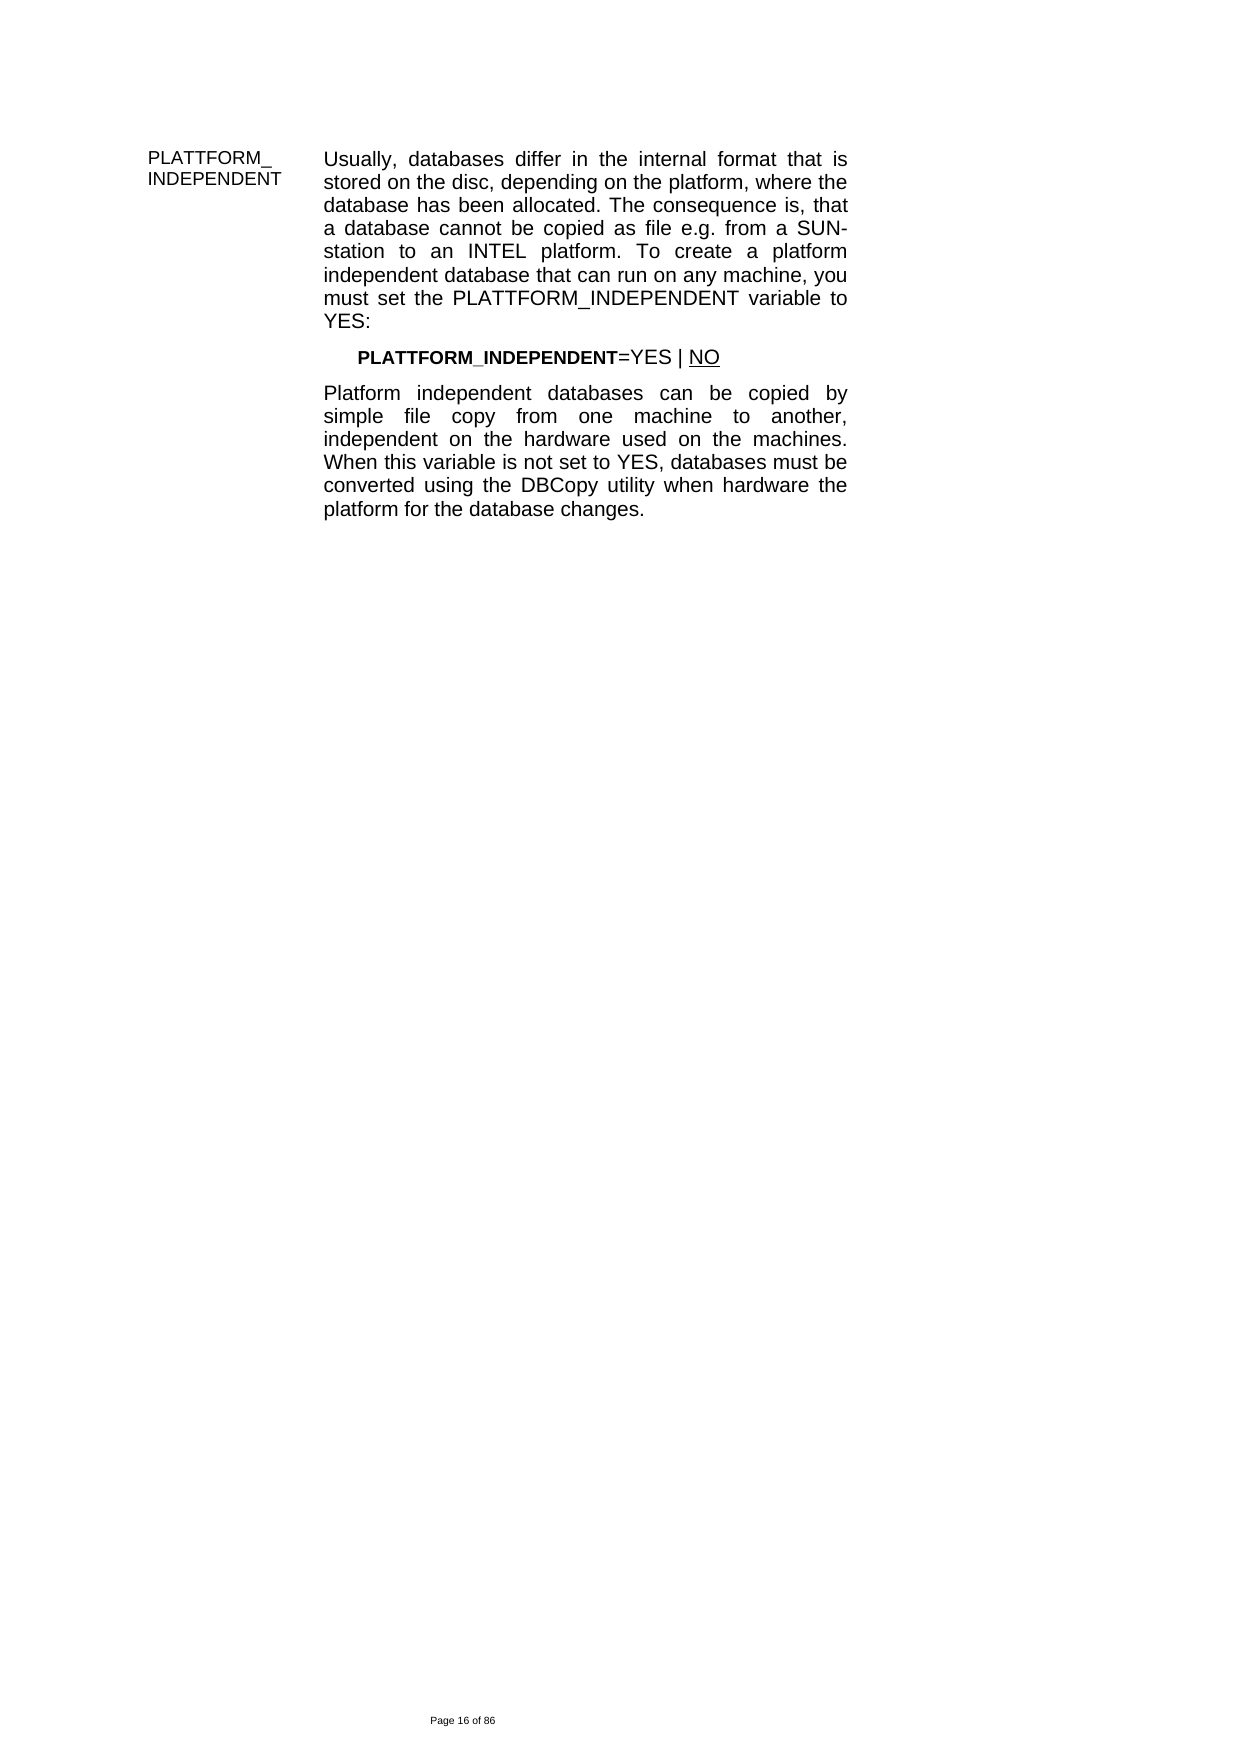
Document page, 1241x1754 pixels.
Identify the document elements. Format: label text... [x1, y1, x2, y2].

table_cell Usually, databases differ in the internal format that is stored on the disc, depending on the platform, where the database has been allocated. The consequence is, that a database cannot be copied as file e.g. from a SUN-station to an INTEL platform. To create a platform independent database that can run on any machine, you must set the PLATTFORM_INDEPENDENT variable to YES: PLATTFORM_INDEPENDENT=YES | NO Platform independent databases can be copied by simple file copy from one machine to another, independent on the hardware used on the machines. When this variable is not set to YES, databases must be converted using the DBCopy utility when hardware the platform for the database changes. [312, 147, 859, 533]
table_cell PLATTFORM_ INDEPENDENT [106, 147, 312, 533]
